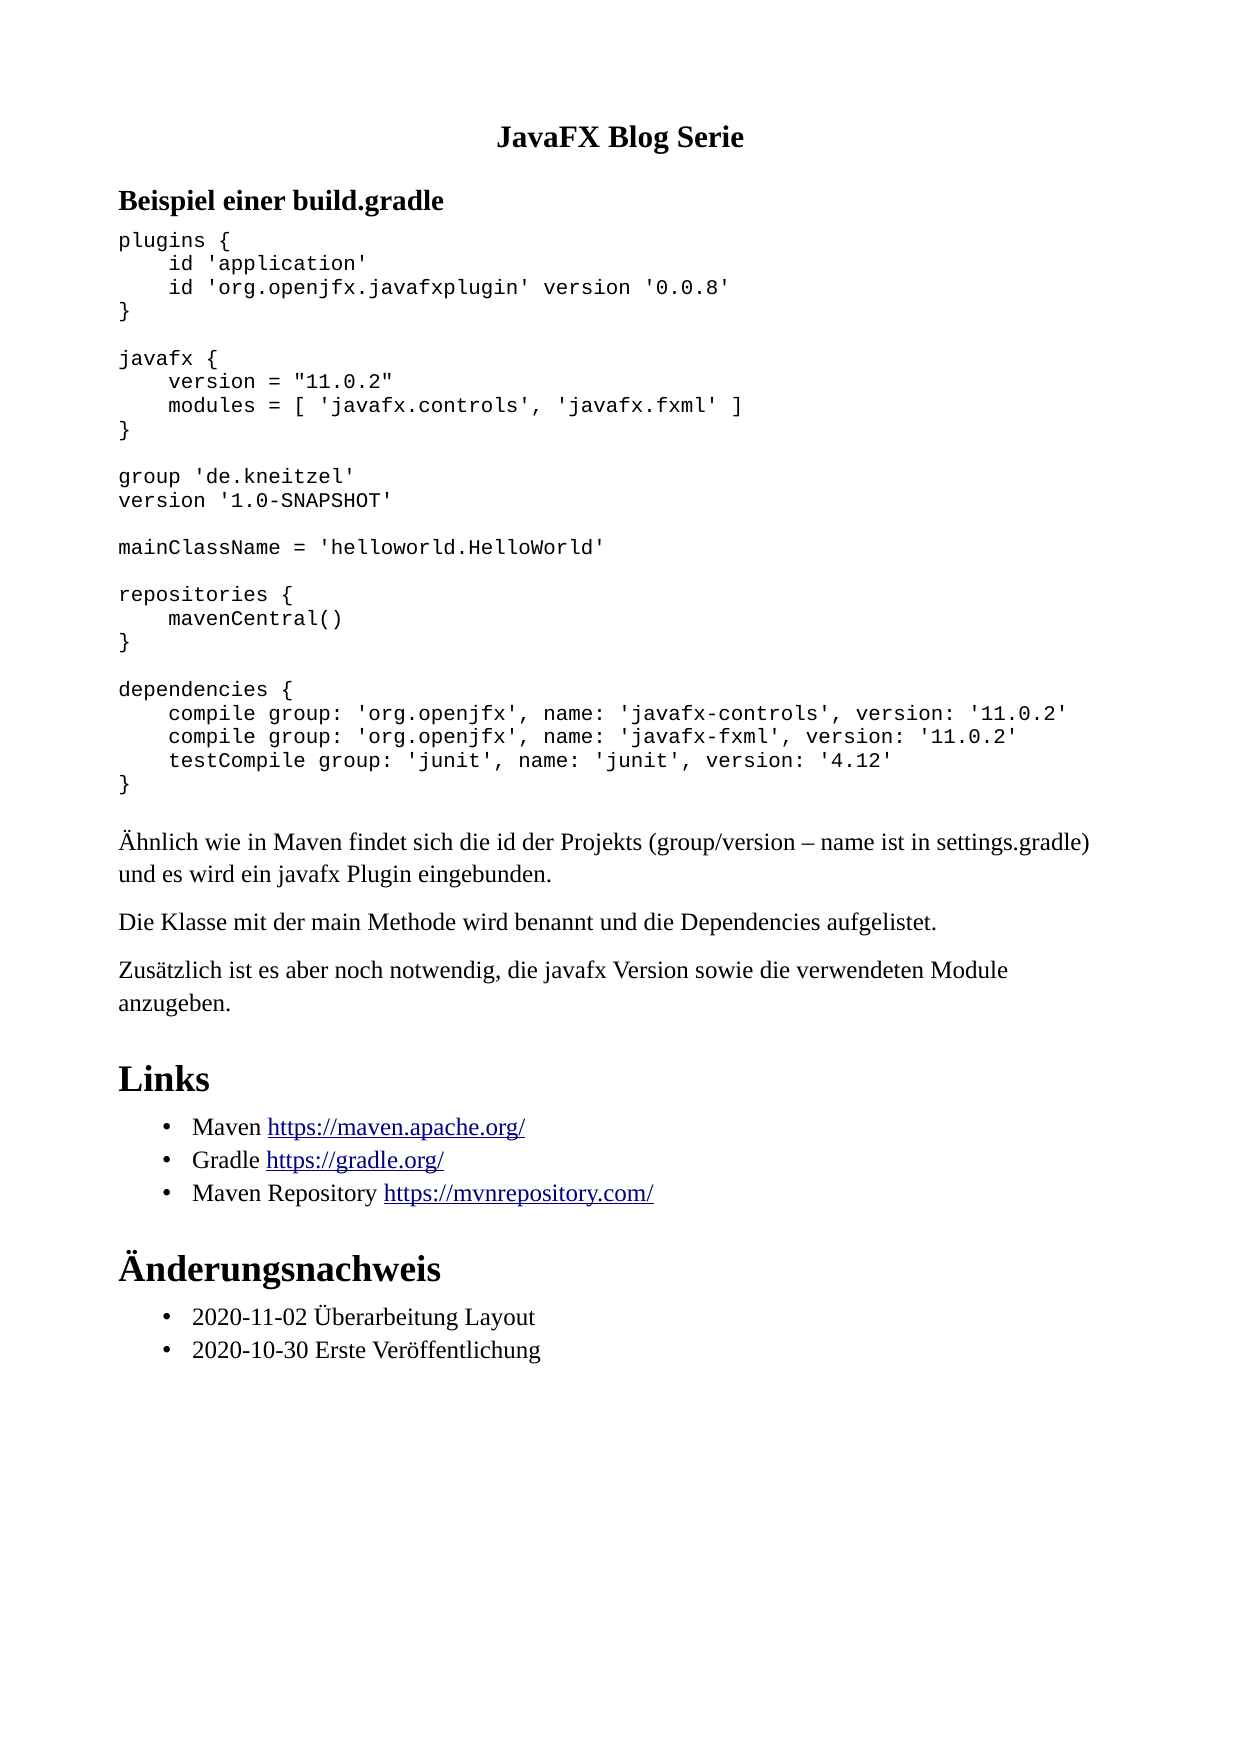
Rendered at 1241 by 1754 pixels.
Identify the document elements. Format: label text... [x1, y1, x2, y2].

text javafx { [118, 348, 1122, 371]
text } [118, 419, 1122, 442]
text compile group: 'org.openjfx', name: 'javafx-fxml', version: '11.0.2' [118, 726, 1122, 750]
text group 'de.kneitzel' [118, 466, 1122, 490]
text mavenCentral() [118, 608, 1122, 632]
text testCompile group: 'junit', name: 'junit', version: '4.12' [118, 750, 1122, 773]
text } [118, 773, 1122, 797]
text modules = [ 'javafx.controls', 'javafx.fxml' ] [118, 395, 1122, 419]
text mainClassName = 'helloworld.HelloWorld' [118, 537, 1122, 561]
list Maven Repository https://mvnrepository.com/ [162, 1178, 1122, 1207]
text compile group: 'org.openjfx', name: 'javafx-controls', version: '11.0.2' [118, 702, 1122, 726]
list 2020-10-30 Erste Veröffentlichung [162, 1335, 1122, 1364]
text Zusätzlich ist es aber noch notwendig, die javafx Version sowie die verwendeten Module anzugeben. [118, 955, 1122, 1017]
text } [118, 632, 1122, 655]
text Ähnlich wie in Maven findet sich die id der Projekts (group/version – name ist in settings.gradle) und es wird ein javafx Plugin eingebunden. [118, 827, 1122, 888]
text dependencies { [118, 679, 1122, 702]
text id 'application' [118, 253, 1122, 277]
text Die Klasse mit der main Methode wird benannt und die Dependencies aufgelistet. [118, 907, 1122, 936]
subtitle Links [118, 1056, 1122, 1099]
list Gradle https://gradle.org/ [162, 1145, 1122, 1174]
list Maven https://maven.apache.org/ [162, 1112, 1122, 1141]
text id 'org.openjfx.javafxplugin' version '0.0.8' [118, 277, 1122, 301]
text repositories { [118, 584, 1122, 608]
list 2020-11-02 Überarbeitung Layout [162, 1302, 1122, 1331]
text } [118, 301, 1122, 324]
text plugins { [118, 229, 1122, 253]
text version '1.0-SNAPSHOT' [118, 490, 1122, 513]
text version = "11.0.2" [118, 371, 1122, 395]
subtitle Beispiel einer build.gradle [118, 183, 1122, 217]
subtitle Änderungsnachweis [118, 1246, 1122, 1289]
